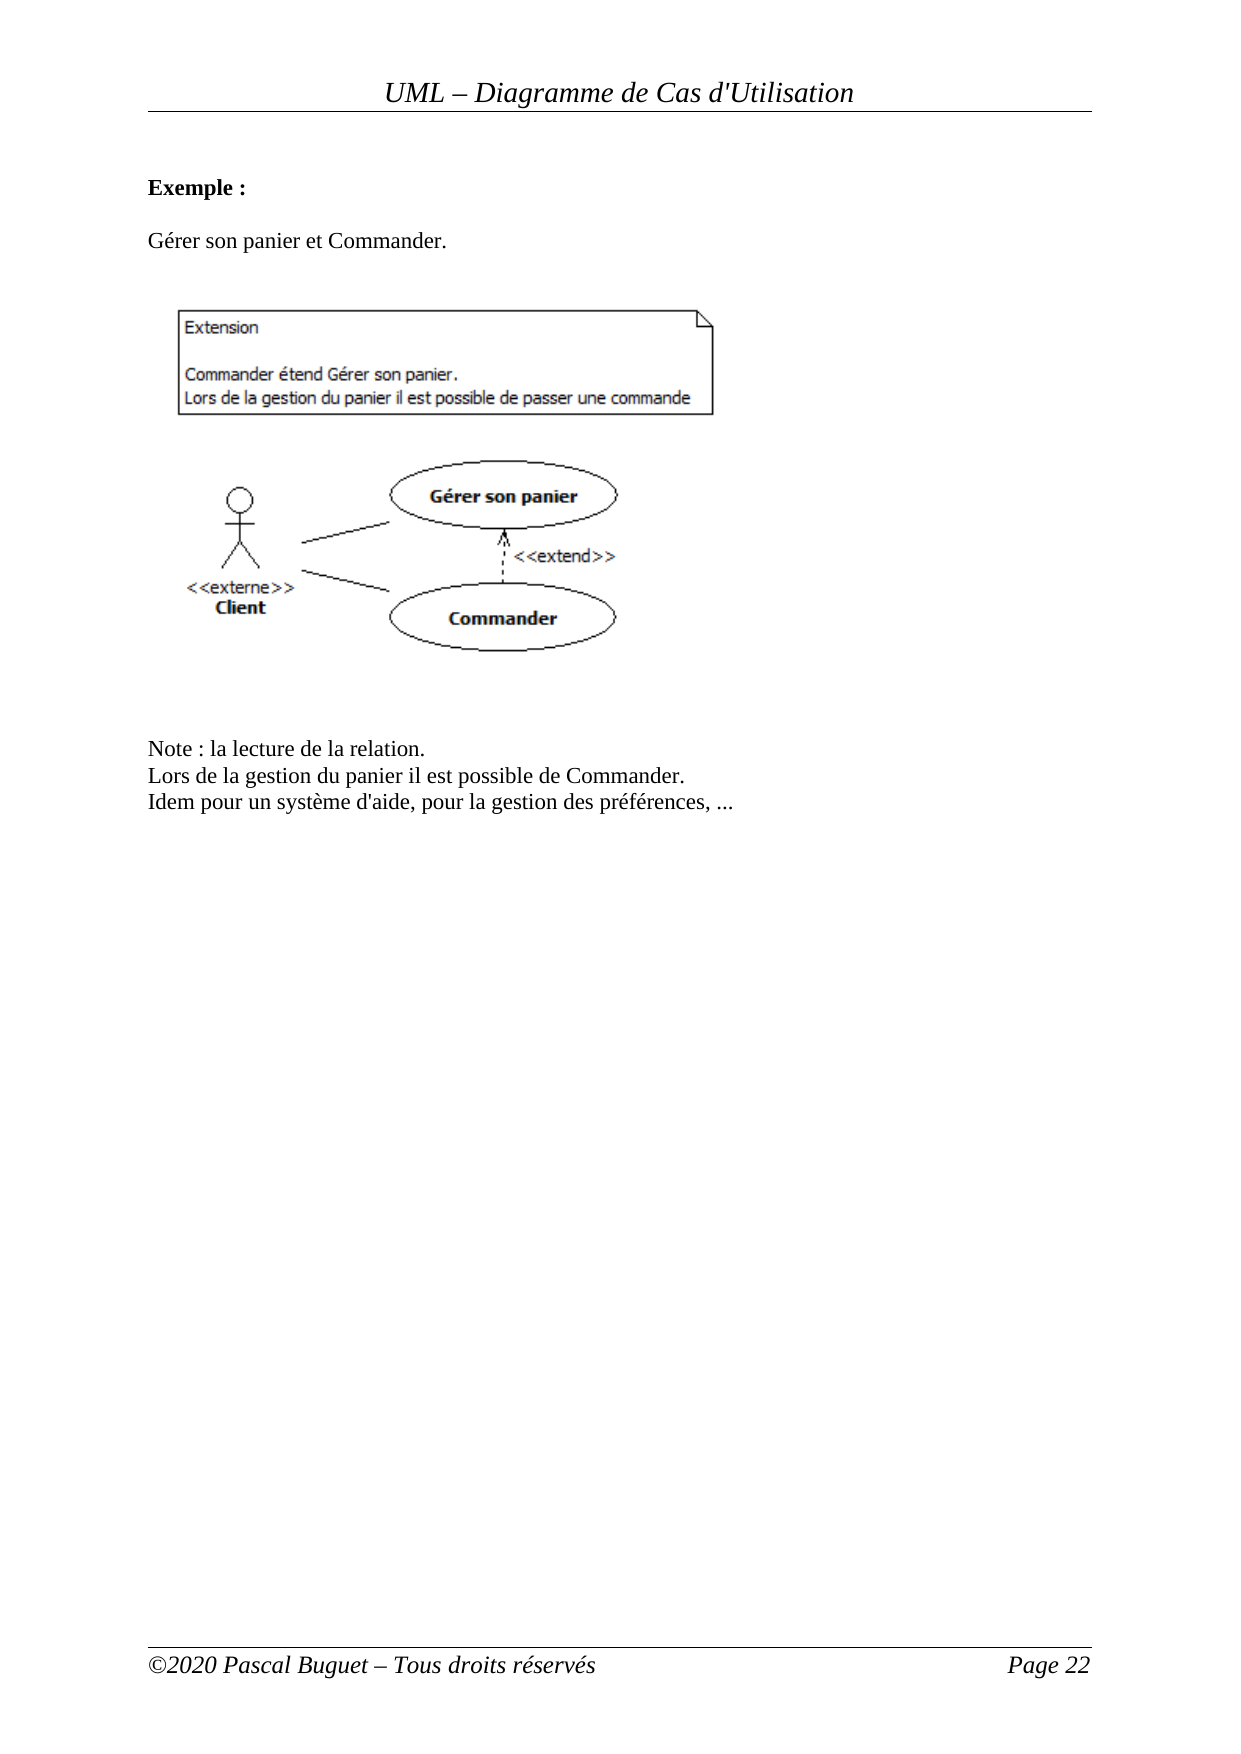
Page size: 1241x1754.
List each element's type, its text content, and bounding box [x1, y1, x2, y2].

text Lors de la gestion du panier il est possible de Commander. [148, 762, 1092, 788]
text Exemple : [148, 174, 1092, 200]
text Note : la lecture de la relation. [148, 735, 1092, 762]
text Gérer son panier et Commander. [148, 227, 1092, 253]
text Idem pour un système d'aide, pour la gestion des préférences, ... [148, 788, 1092, 814]
picture [147, 279, 745, 683]
